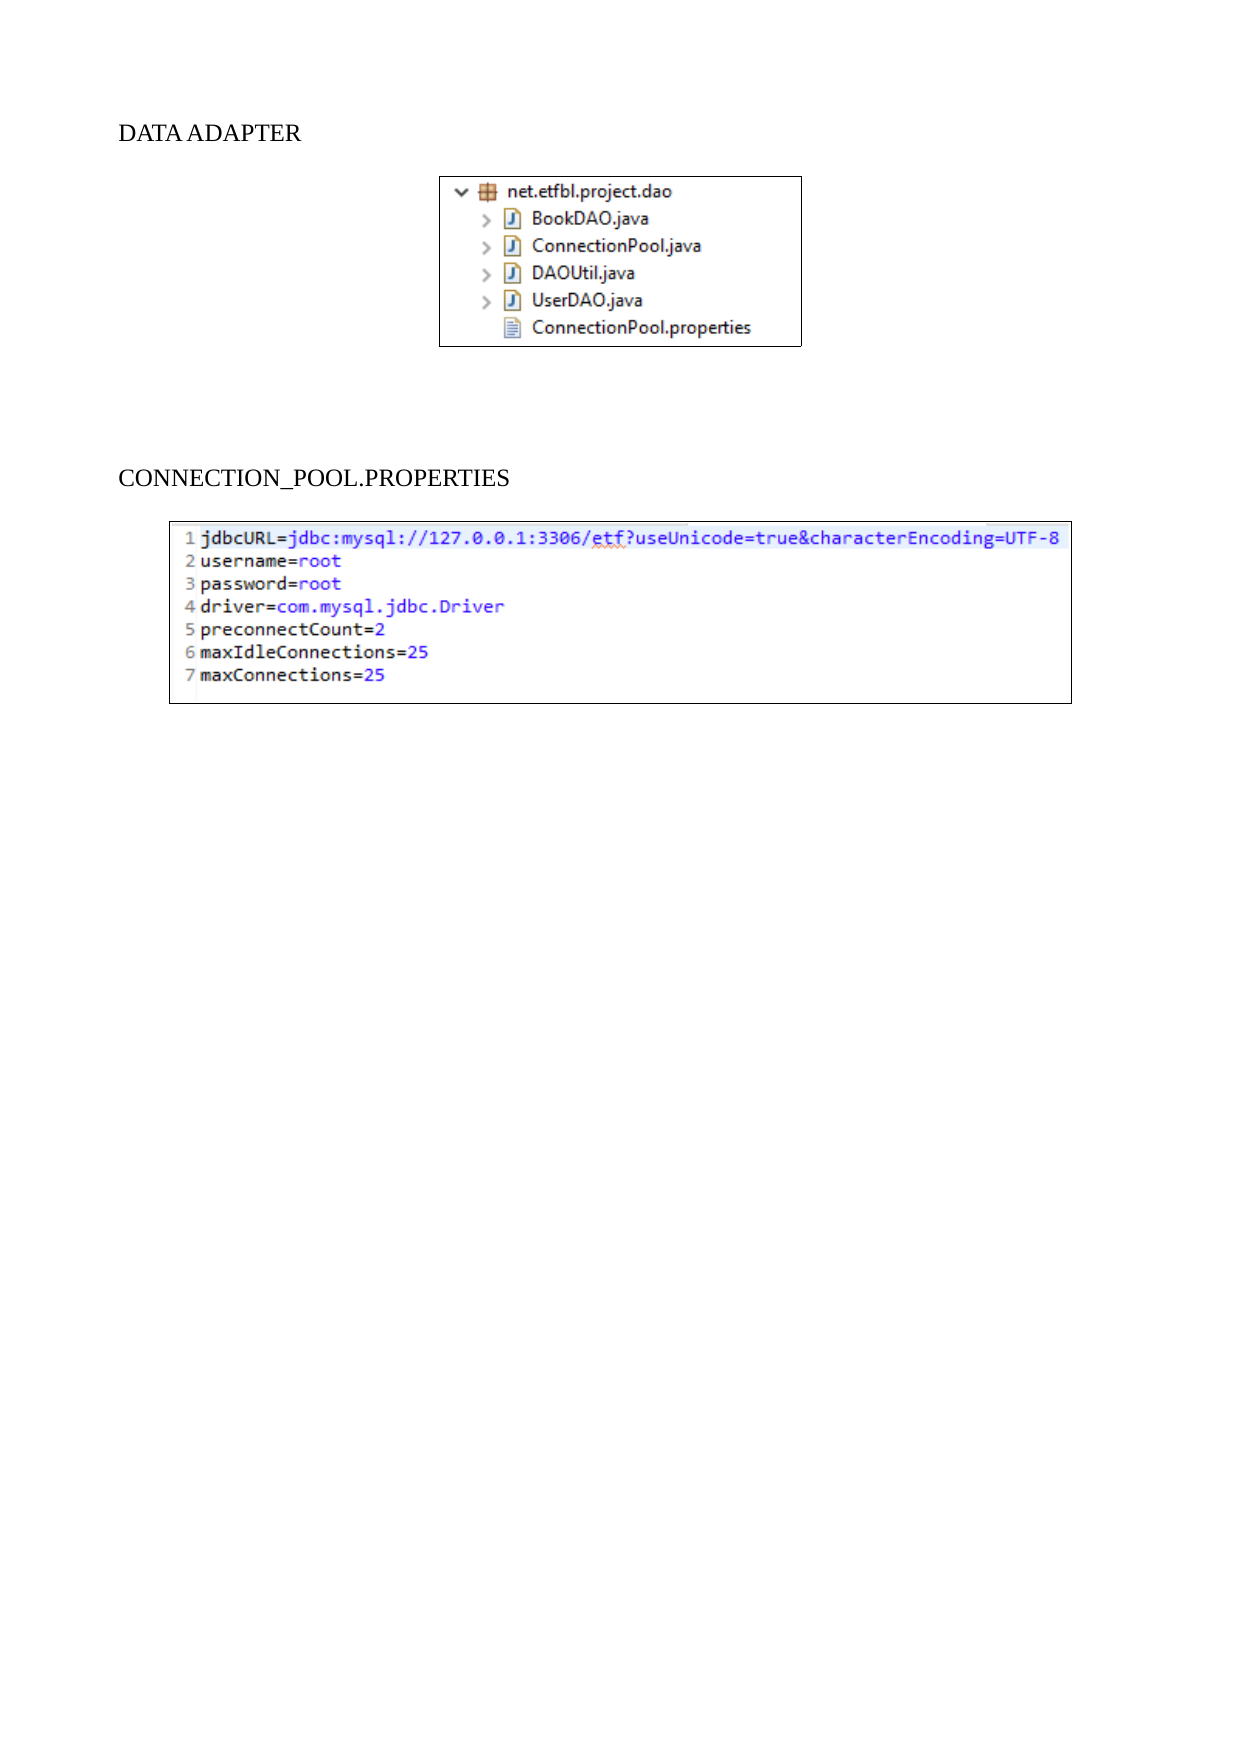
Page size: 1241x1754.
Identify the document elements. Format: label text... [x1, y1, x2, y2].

picture [171, 523, 1069, 701]
text DATA ADAPTER [118, 118, 1122, 147]
text CONNECTION_POOL.PROPERTIES [118, 463, 1122, 492]
picture [441, 178, 799, 343]
